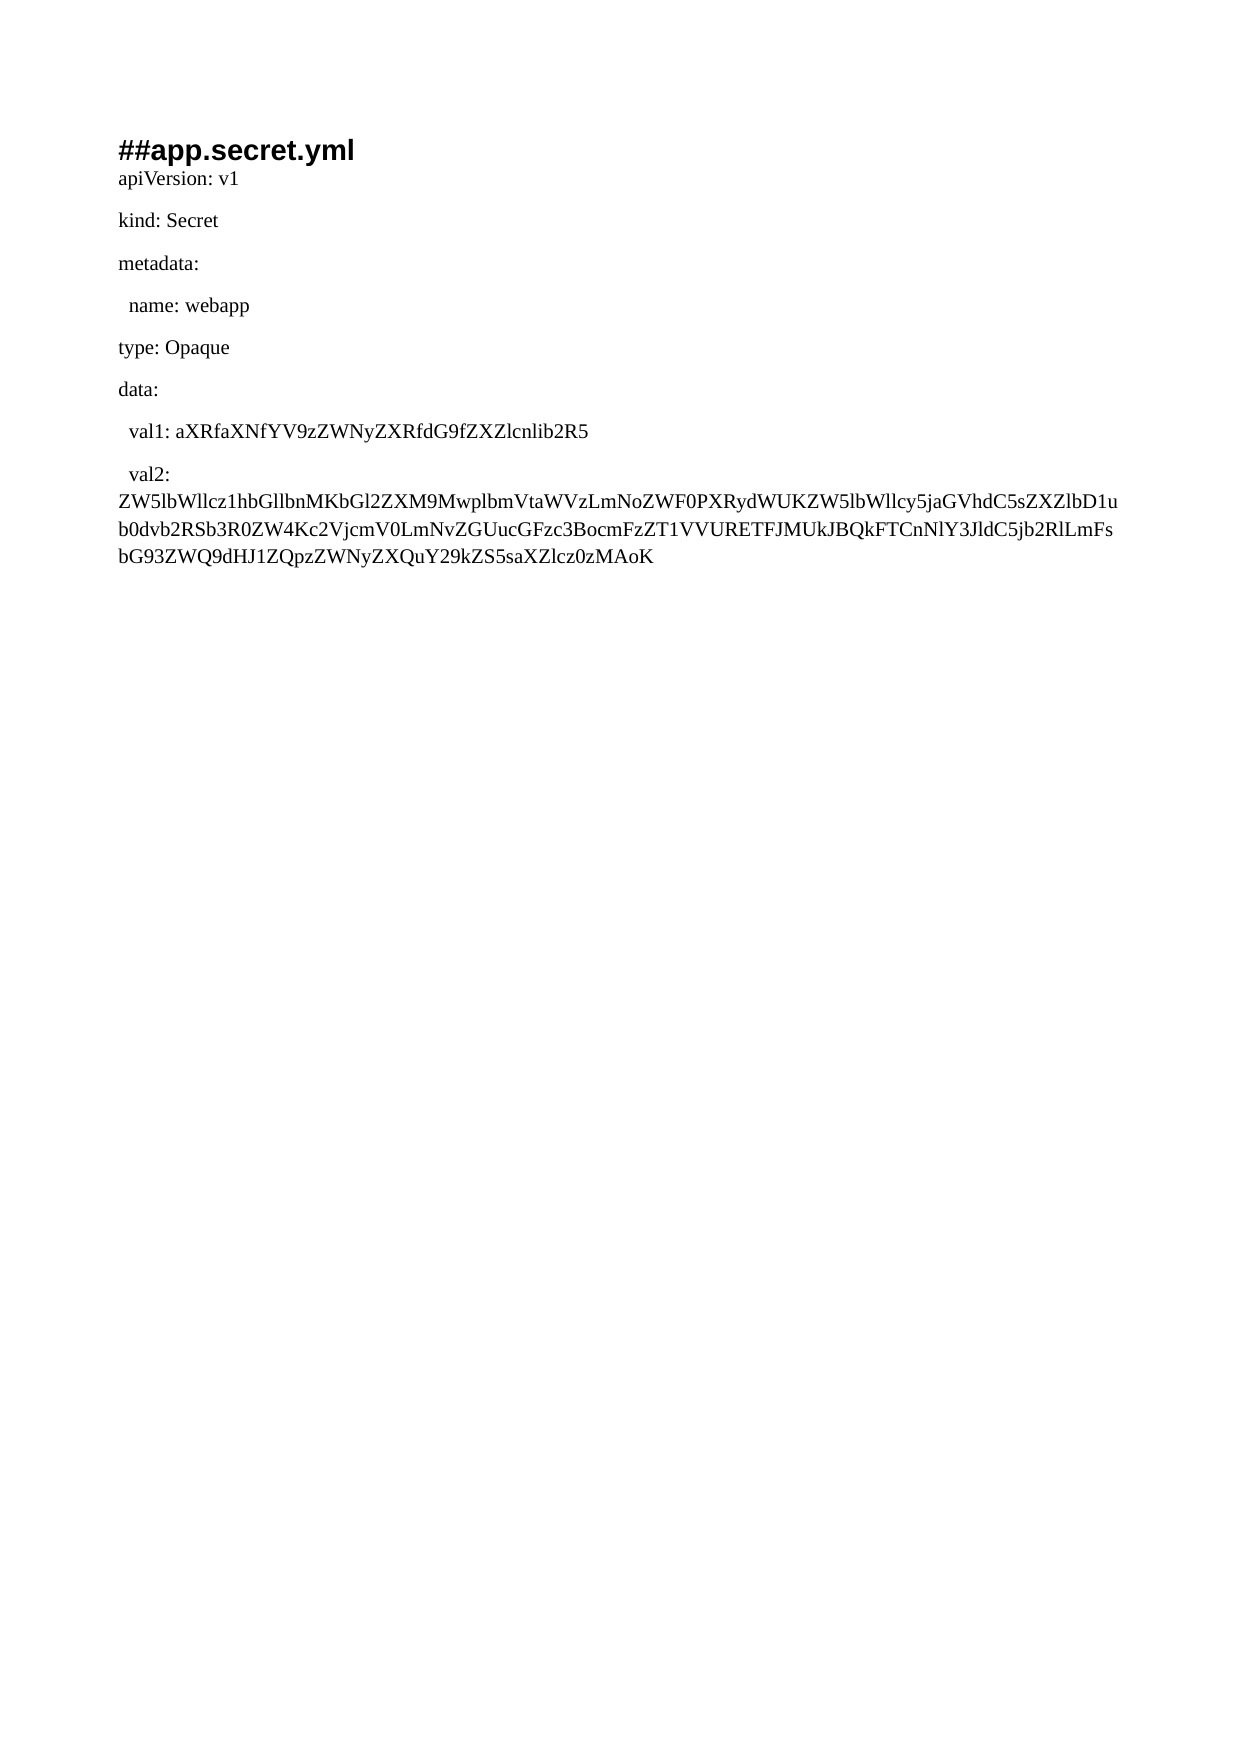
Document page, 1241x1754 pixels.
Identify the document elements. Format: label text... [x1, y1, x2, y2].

text metadata: [118, 251, 1122, 275]
text val1: aXRfaXNfYV9zZWNyZXRfdG9fZXZlcnlib2R5 [118, 419, 1122, 443]
subtitle ##app.secret.yml [118, 133, 1122, 166]
text name: webapp [118, 293, 1122, 317]
text apiVersion: v1 [118, 166, 1122, 190]
text data: [118, 377, 1122, 401]
text kind: Secret [118, 208, 1122, 232]
text val2: ZW5lbWllcz1hbGllbnMKbGl2ZXM9MwplbmVtaWVzLmNoZWF0PXRydWUKZW5lbWllcy5jaGVhdC5sZXZlbD1ub0dvb2RSb3R0ZW4Kc2VjcmV0LmNvZGUucGFzc3BocmFzZT1VVURETFJMUkJBQkFTCnNlY3JldC5jb2RlLmFsbG93ZWQ9dHJ1ZQpzZWNyZXQuY29kZS5saXZlcz0zMAoK [118, 462, 1122, 568]
text type: Opaque [118, 335, 1122, 359]
